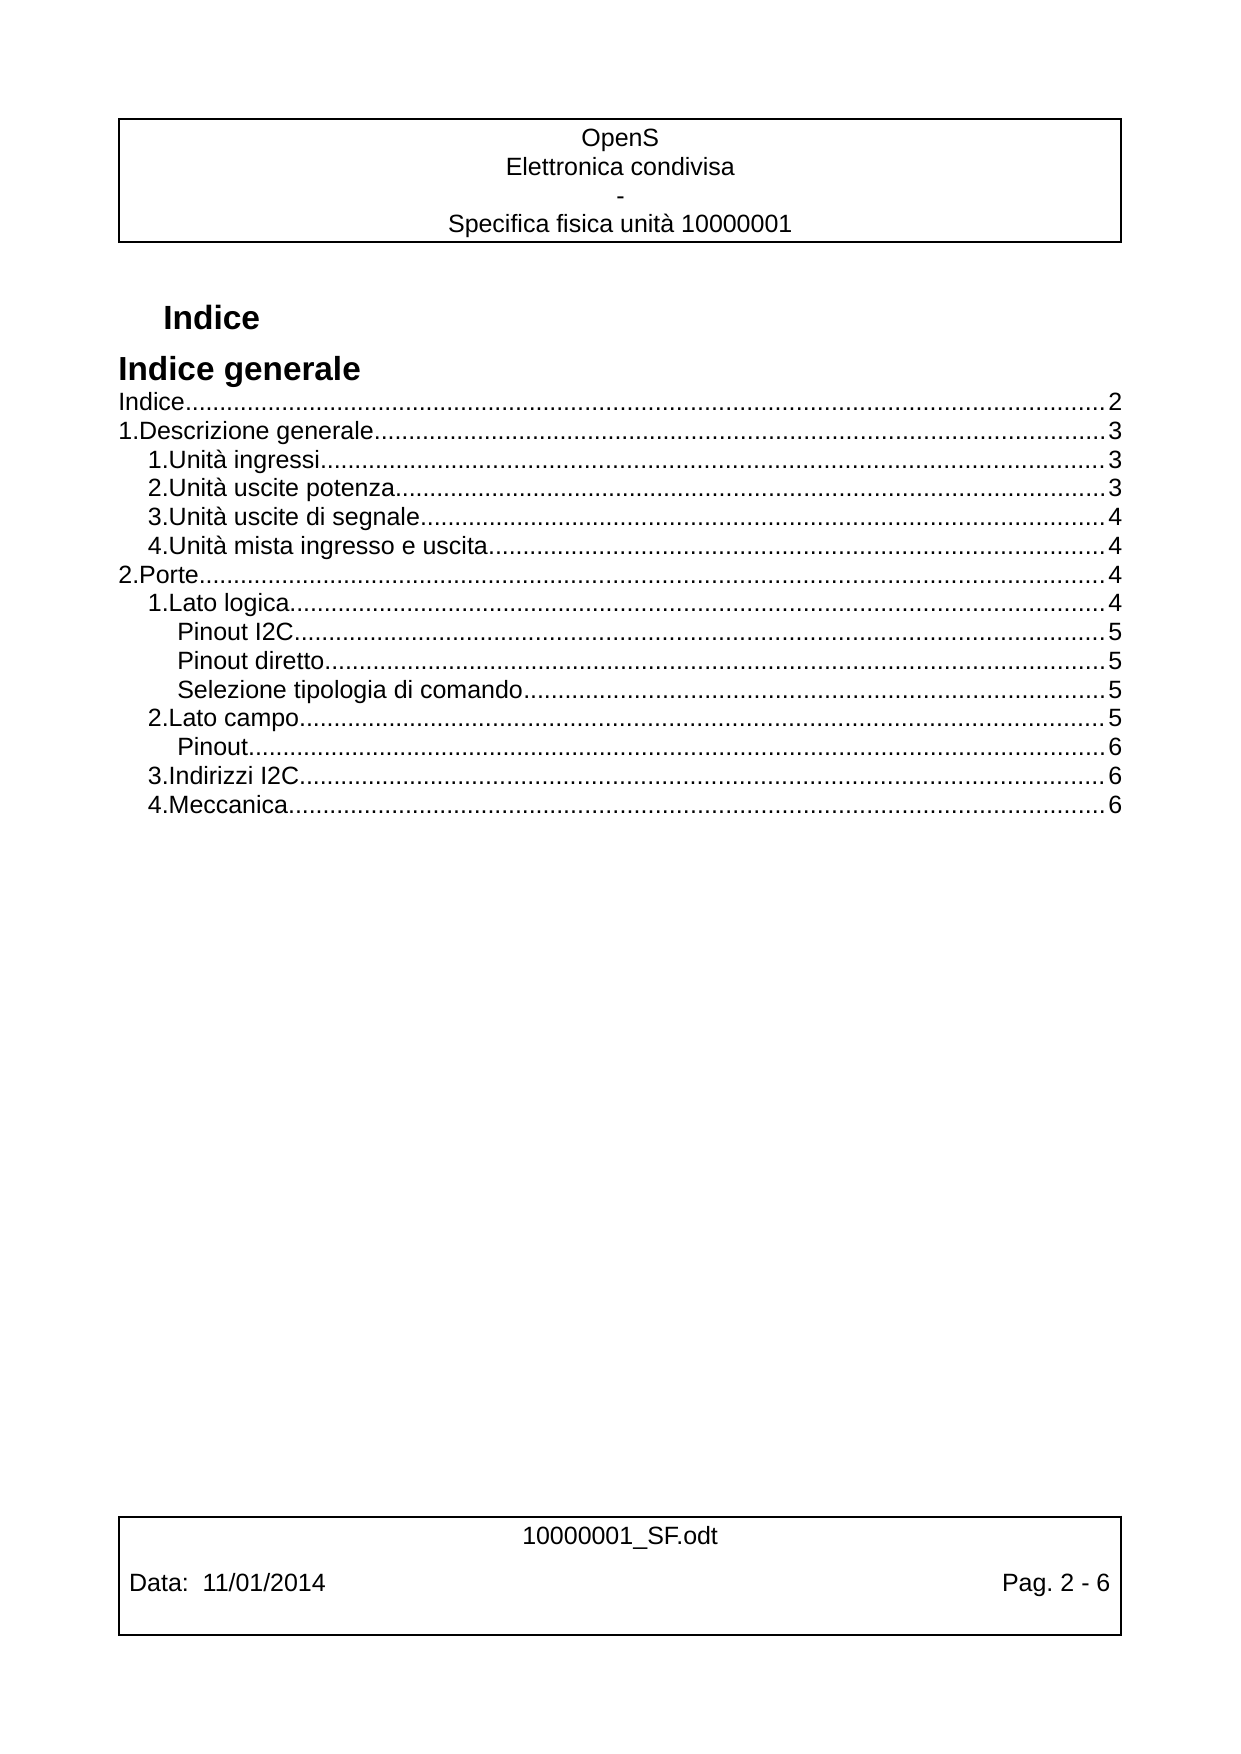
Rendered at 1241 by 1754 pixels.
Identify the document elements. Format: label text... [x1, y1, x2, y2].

text 2.Lato campo 5 [148, 703, 1122, 732]
text Selezione tipologia di comando 5 [177, 675, 1122, 703]
text 3.Indirizzi I2C 6 [148, 761, 1122, 790]
text 2.Porte 4 [118, 560, 1122, 588]
text Indice 2 [118, 387, 1122, 416]
text 2.Unità uscite potenza 3 [148, 473, 1122, 502]
text 4.Meccanica 6 [148, 790, 1122, 818]
subtitle Indice generale [118, 349, 1122, 387]
text Pinout 6 [177, 732, 1122, 761]
text 1.Lato logica 4 [148, 588, 1122, 617]
text 4.Unità mista ingresso e uscita 4 [148, 531, 1122, 560]
subtitle Indice [118, 298, 1122, 336]
text 1.Unità ingressi 3 [148, 445, 1122, 473]
text 1.Descrizione generale 3 [118, 416, 1122, 445]
text 3.Unità uscite di segnale 4 [148, 502, 1122, 531]
text Pinout diretto 5 [177, 646, 1122, 675]
text Pinout I2C 5 [177, 617, 1122, 646]
